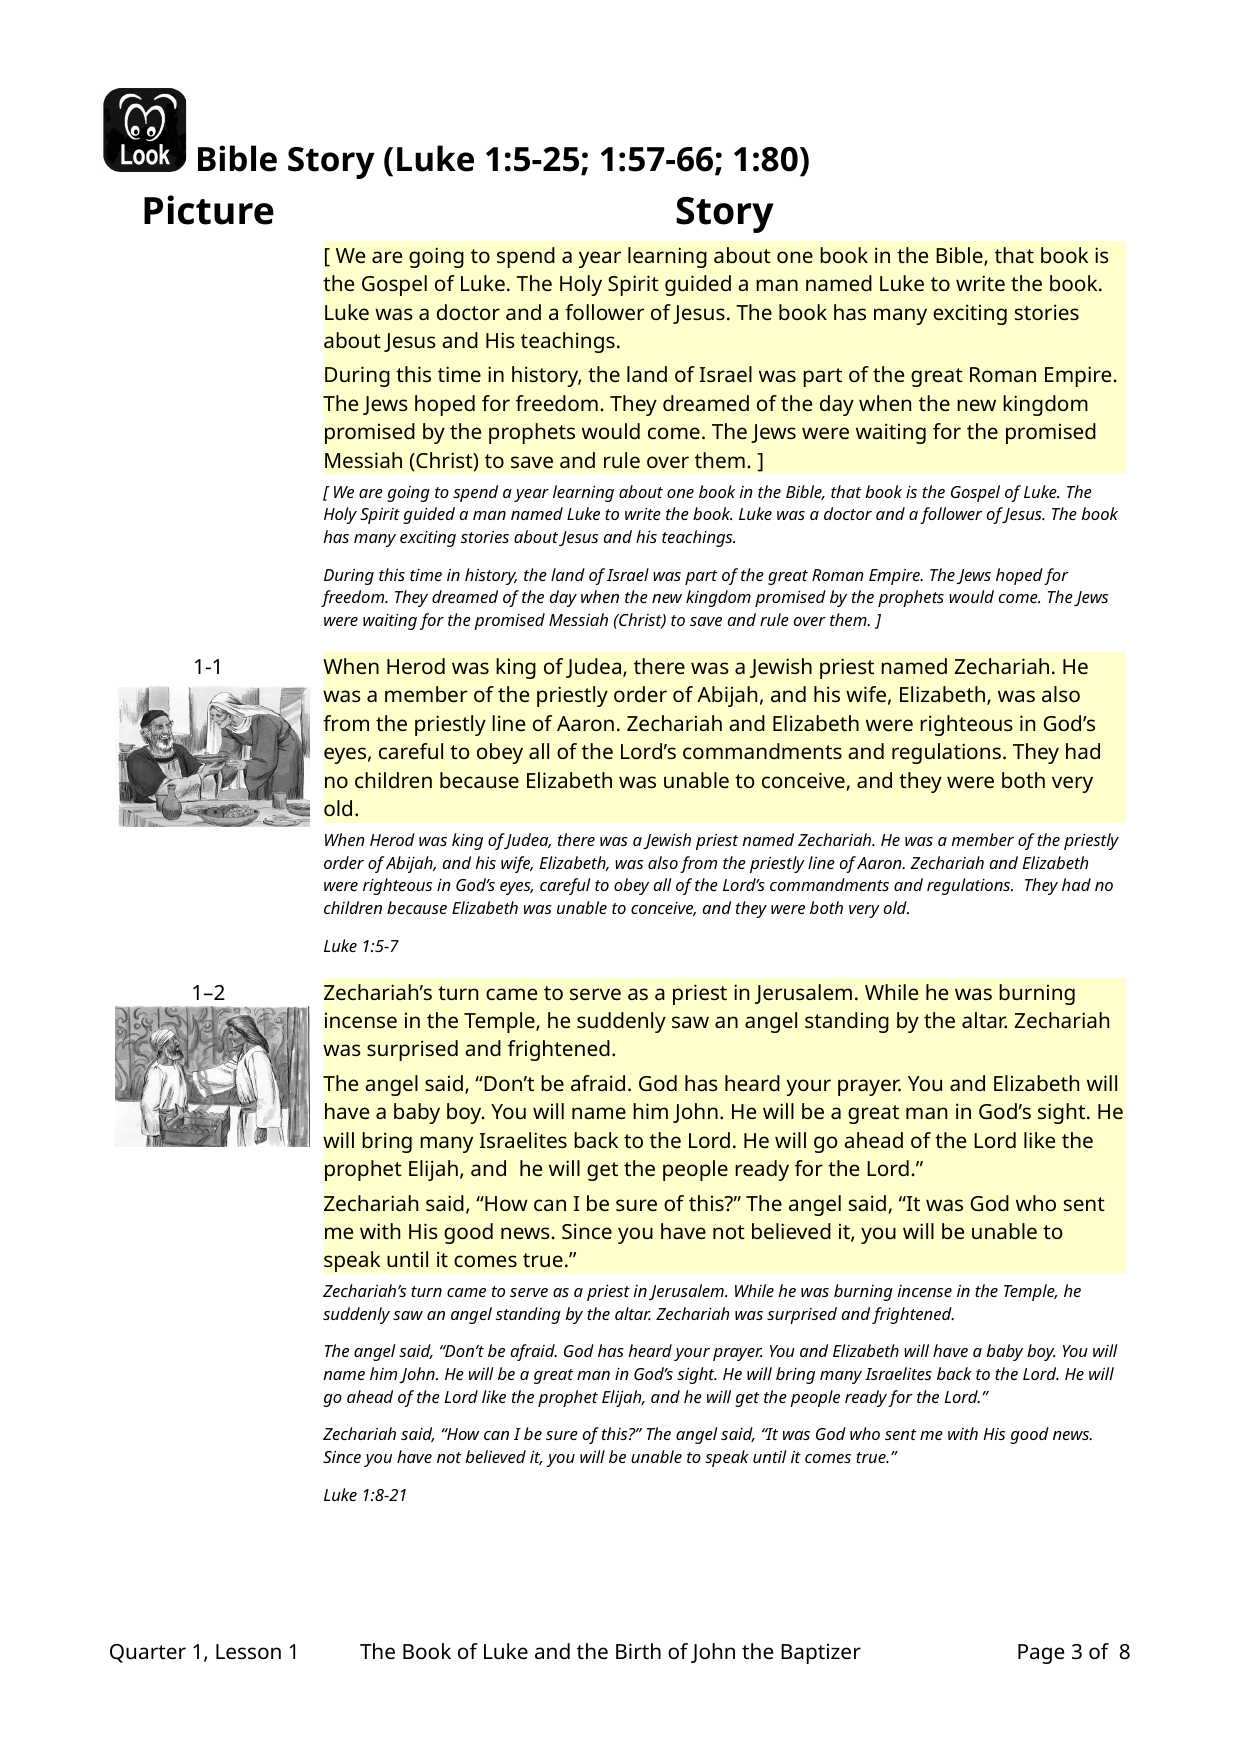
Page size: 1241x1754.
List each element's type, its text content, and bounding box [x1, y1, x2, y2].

table_cell 1-1 [104, 646, 312, 972]
table_header Story [ We are going to spend a year learning about one book in the Bible, that book is the Gospel of Luke. The Holy Spirit guided a man named Luke to write the book. Luke was a doctor and a follower of Jesus. The book has many exciting stories about Jesus and His teachings. During this time in history, the land of Israel was part of the great Roman Empire. The Jews hoped for freedom. They dreamed of the day when the new kingdom promised by the prophets would come. The Jews were waiting for the promised Messiah (Christ) to save and rule over them. ] [ We are going to spend a year learning about one book in the Bible, that book is the Gospel of Luke. The Holy Spirit guided a man named Luke to write the book. Luke was a doctor and a follower of Jesus. The book has many exciting stories about Jesus and his teachings. During this time in history, the land of Israel was part of the great Roman Empire. The Jews hoped for freedom. They dreamed of the day when the new kingdom promised by the prophets would come. The Jews were waiting for the promised Messiah (Christ) to save and rule over them. ] [312, 181, 1137, 646]
picture [115, 686, 310, 827]
text Bible Story (Luke 1:5-25; 1:57-66; 1:80) [103, 88, 1137, 181]
picture [103, 88, 187, 172]
table_cell When Herod was king of Judea, there was a Jewish priest named Zechariah. He was a member of the priestly order of Abijah, and his wife, Elizabeth, was also from the priestly line of Aaron. Zechariah and Elizabeth were righteous in God’s eyes, careful to obey all of the Lord’s commandments and regulations. They had no children because Elizabeth was unable to conceive, and they were both very old. When Herod was king of Judea, there was a Jewish priest named Zechariah. He was a member of the priestly order of Abijah, and his wife, Elizabeth, was also from the priestly line of Aaron. Zechariah and Elizabeth were righteous in God’s eyes, careful to obey all of the Lord’s commandments and regulations. They had no children because Elizabeth was unable to conceive, and they were both very old. Luke 1:5-7 [312, 646, 1137, 972]
picture [115, 1006, 310, 1147]
table_cell Zechariah’s turn came to serve as a priest in Jerusalem. While he was burning incense in the Temple, he suddenly saw an angel standing by the altar. Zechariah was surprised and frightened. The angel said, “Don’t be afraid. God has heard your prayer. You and Elizabeth will have a baby boy. You will name him John. He will be a great man in God’s sight. He will bring many Israelites back to the Lord. He will go ahead of the Lord like the prophet Elijah, and he will get the people ready for the Lord.” Zechariah said, “How can I be sure of this?” The angel said, “It was God who sent me with His good news. Since you have not believed it, you will be unable to speak until it comes true.” Zechariah’s turn came to serve as a priest in Jerusalem. While he was burning incense in the Temple, he suddenly saw an angel standing by the altar. Zechariah was surprised and frightened. The angel said, “Don’t be afraid. God has heard your prayer. You and Elizabeth will have a baby boy. You will name him John. He will be a great man in God’s sight. He will bring many Israelites back to the Lord. He will go ahead of the Lord like the prophet Elijah, and he will get the people ready for the Lord.” Zechariah said, “How can I be sure of this?” The angel said, “It was God who sent me with His good news. Since you have not believed it, you will be unable to speak until it comes true.” Luke 1:8-21 [312, 972, 1137, 1521]
table_cell 1–2 [104, 972, 312, 1521]
table_header Picture [104, 181, 312, 646]
